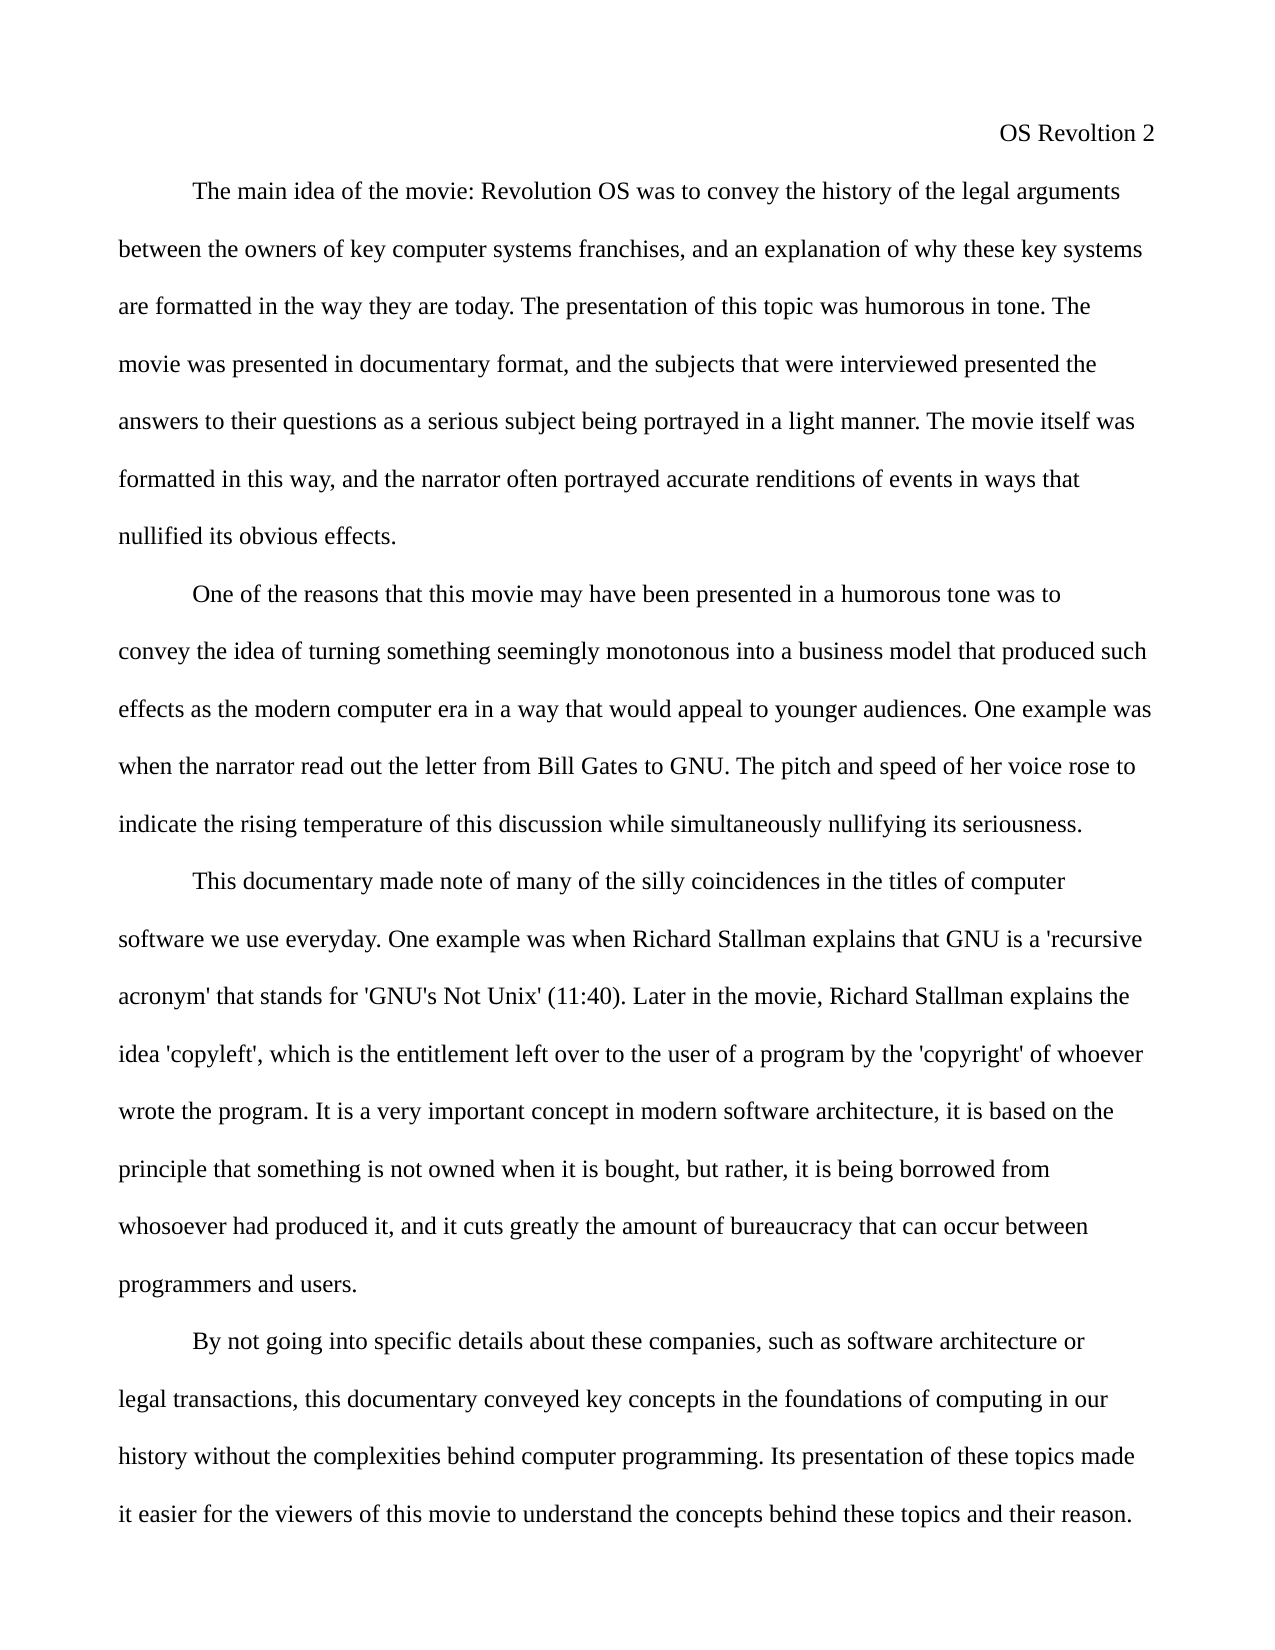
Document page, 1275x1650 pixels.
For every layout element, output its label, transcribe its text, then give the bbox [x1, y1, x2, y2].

text answers to their questions as a serious subject being portrayed in a light manner. The movie itself was [118, 406, 1157, 435]
text convey the idea of turning something seemingly monotonous into a business model that produced such [118, 636, 1157, 665]
text By not going into specific details about these companies, such as software architecture or [118, 1326, 1157, 1355]
text effects as the modern computer era in a way that would appeal to younger audiences. One example was [118, 694, 1157, 723]
text programmers and users. [118, 1269, 1157, 1298]
text One of the reasons that this movie may have been presented in a humorous tone was to [118, 579, 1157, 608]
text between the owners of key computer systems franchises, and an explanation of why these key systems [118, 234, 1157, 263]
text legal transactions, this documentary conveyed key concepts in the foundations of computing in our [118, 1384, 1157, 1413]
text This documentary made note of many of the silly coincidences in the titles of computer [118, 866, 1157, 895]
text whosoever had produced it, and it cuts greatly the amount of bureaucracy that can occur between [118, 1211, 1157, 1240]
text history without the complexities behind computer programming. Its presentation of these topics made [118, 1441, 1157, 1470]
text wrote the program. It is a very important concept in modern software architecture, it is based on the [118, 1096, 1157, 1125]
text software we use everyday. One example was when Richard Stallman explains that GNU is a 'recursive [118, 924, 1157, 953]
text formatted in this way, and the narrator often portrayed accurate renditions of events in ways that [118, 464, 1157, 493]
text idea 'copyleft', which is the entitlement left over to the user of a program by the 'copyright' of whoever [118, 1039, 1157, 1068]
text acronym' that stands for 'GNU's Not Unix' (11:40). Later in the movie, Richard Stallman explains the [118, 981, 1157, 1010]
text nullified its obvious effects. [118, 521, 1157, 550]
text are formatted in the way they are today. The presentation of this topic was humorous in tone. The [118, 291, 1157, 320]
text The main idea of the movie: Revolution OS was to convey the history of the legal arguments [118, 176, 1157, 205]
text principle that something is not owned when it is bought, but rather, it is being borrowed from [118, 1154, 1157, 1183]
text when the narrator read out the letter from Bill Gates to GNU. The pitch and speed of her voice rose to [118, 751, 1157, 780]
text movie was presented in documentary format, and the subjects that were interviewed presented the [118, 349, 1157, 378]
text it easier for the viewers of this movie to understand the concepts behind these topics and their reason. [118, 1499, 1157, 1528]
text indicate the rising temperature of this discussion while simultaneously nullifying its seriousness. [118, 809, 1157, 838]
